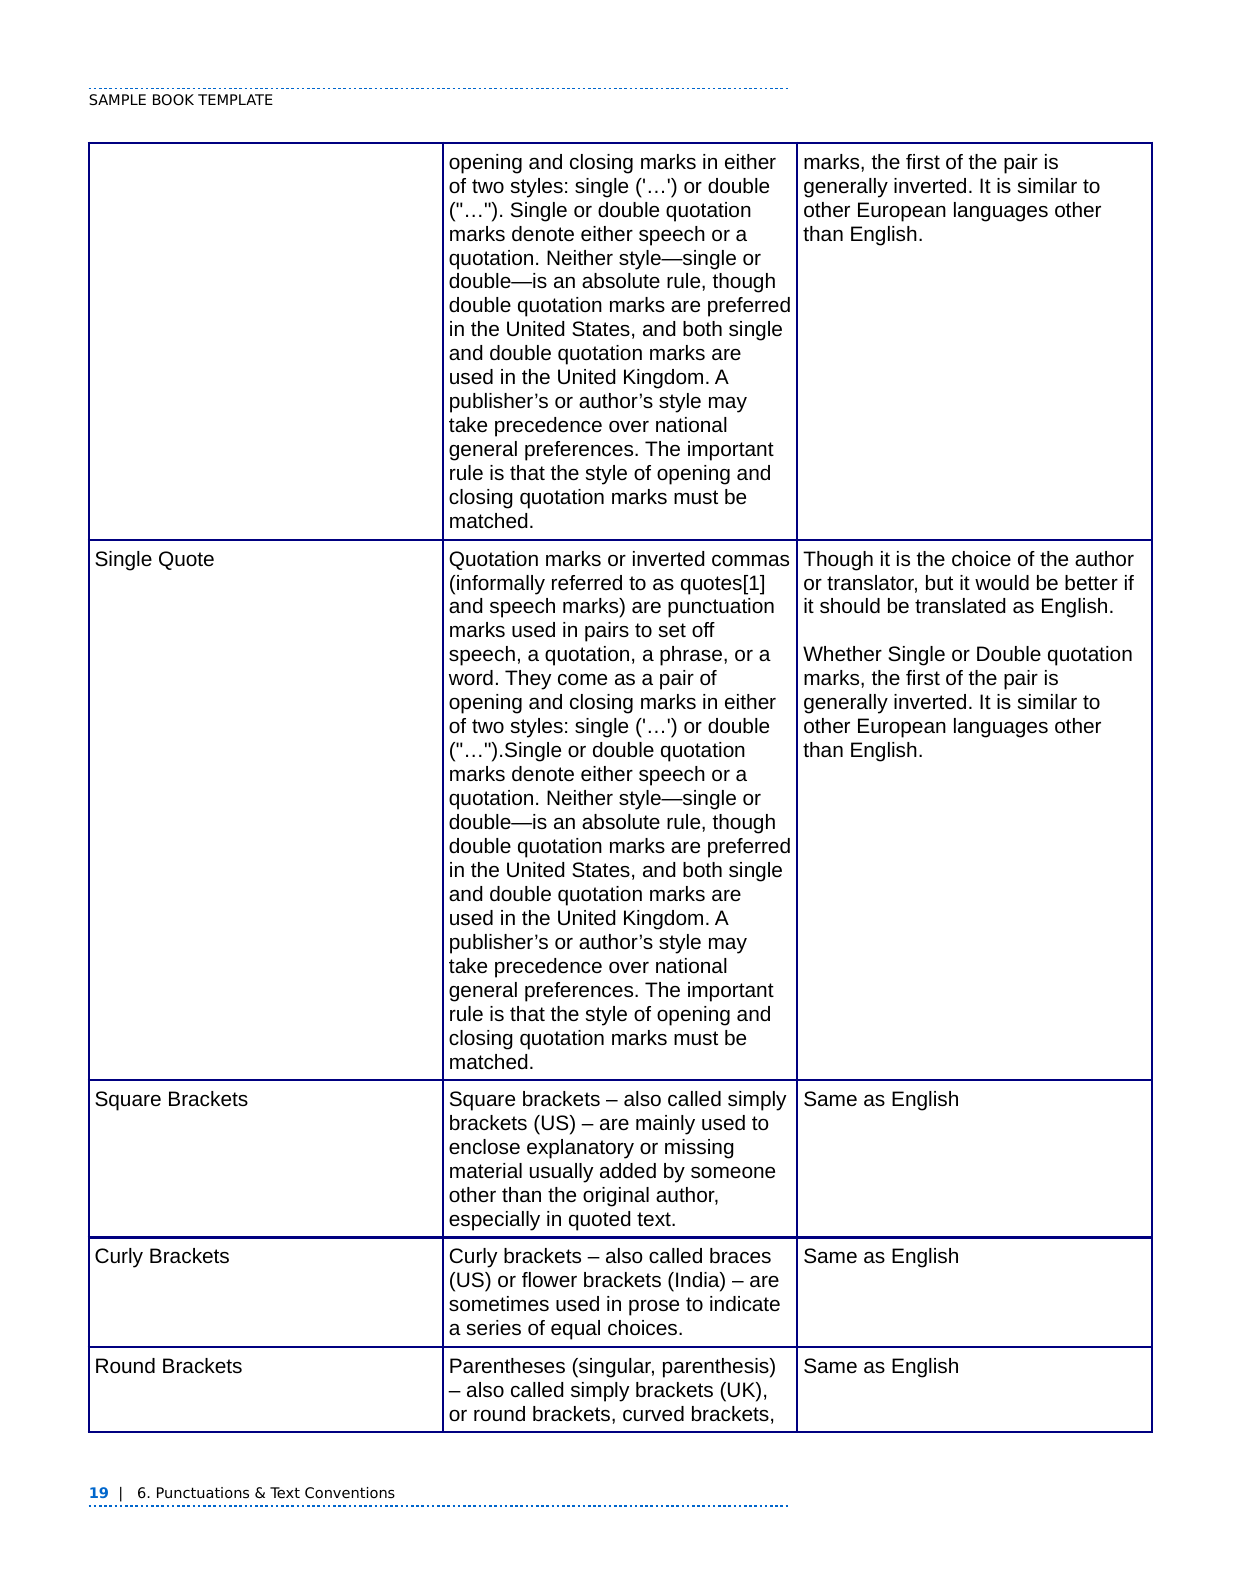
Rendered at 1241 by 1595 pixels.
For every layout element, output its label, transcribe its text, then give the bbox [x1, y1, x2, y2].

table_cell Quotation marks or inverted commas (informally referred to as quotes[1] and speech marks) are punctuation marks used in pairs to set off speech, a quotation, a phrase, or a word. They come as a pair of opening and closing marks in either of two styles: single ('…') or double ("…").Single or double quotation marks denote either speech or a quotation. Neither style—single or double—is an absolute rule, though double quotation marks are preferred in the United States, and both single and double quotation marks are used in the United Kingdom. A publisher’s or author’s style may take precedence over national general preferences. The important rule is that the style of opening and closing quotation marks must be matched. [444, 541, 796, 1079]
table_cell opening and closing marks in either of two styles: single ('…') or double ("…"). Single or double quotation marks denote either speech or a quotation. Neither style—single or double—is an absolute rule, though double quotation marks are preferred in the United States, and both single and double quotation marks are used in the United Kingdom. A publisher’s or author’s style may take precedence over national general preferences. The important rule is that the style of opening and closing quotation marks must be matched. [444, 144, 796, 538]
table_cell Single Quote [90, 541, 442, 1079]
table_cell Though it is the choice of the author or translator, but it would be better if it should be translated as English. Whether Single or Double quotation marks, the first of the pair is generally inverted. It is similar to other European languages other than English. [798, 541, 1151, 1079]
table_cell Same as English [798, 1239, 1151, 1346]
table_cell Parentheses (singular, parenthesis) – also called simply brackets (UK), or round brackets, curved brackets, [444, 1348, 796, 1431]
table_cell Curly Brackets [90, 1239, 442, 1346]
table_cell Square Brackets [90, 1081, 442, 1236]
table_cell Same as English [798, 1348, 1151, 1431]
table_cell Same as English [798, 1081, 1151, 1236]
table_cell Round Brackets [90, 1348, 442, 1431]
table_cell marks, the first of the pair is generally inverted. It is similar to other European languages other than English. [798, 144, 1151, 538]
table_cell Square brackets – also called simply brackets (US) – are mainly used to enclose explanatory or missing material usually added by someone other than the original author, especially in quoted text. [444, 1081, 796, 1236]
table_cell Curly brackets – also called braces (US) or flower brackets (India) – are sometimes used in prose to indicate a series of equal choices. [444, 1239, 796, 1346]
table_cell [90, 144, 442, 538]
